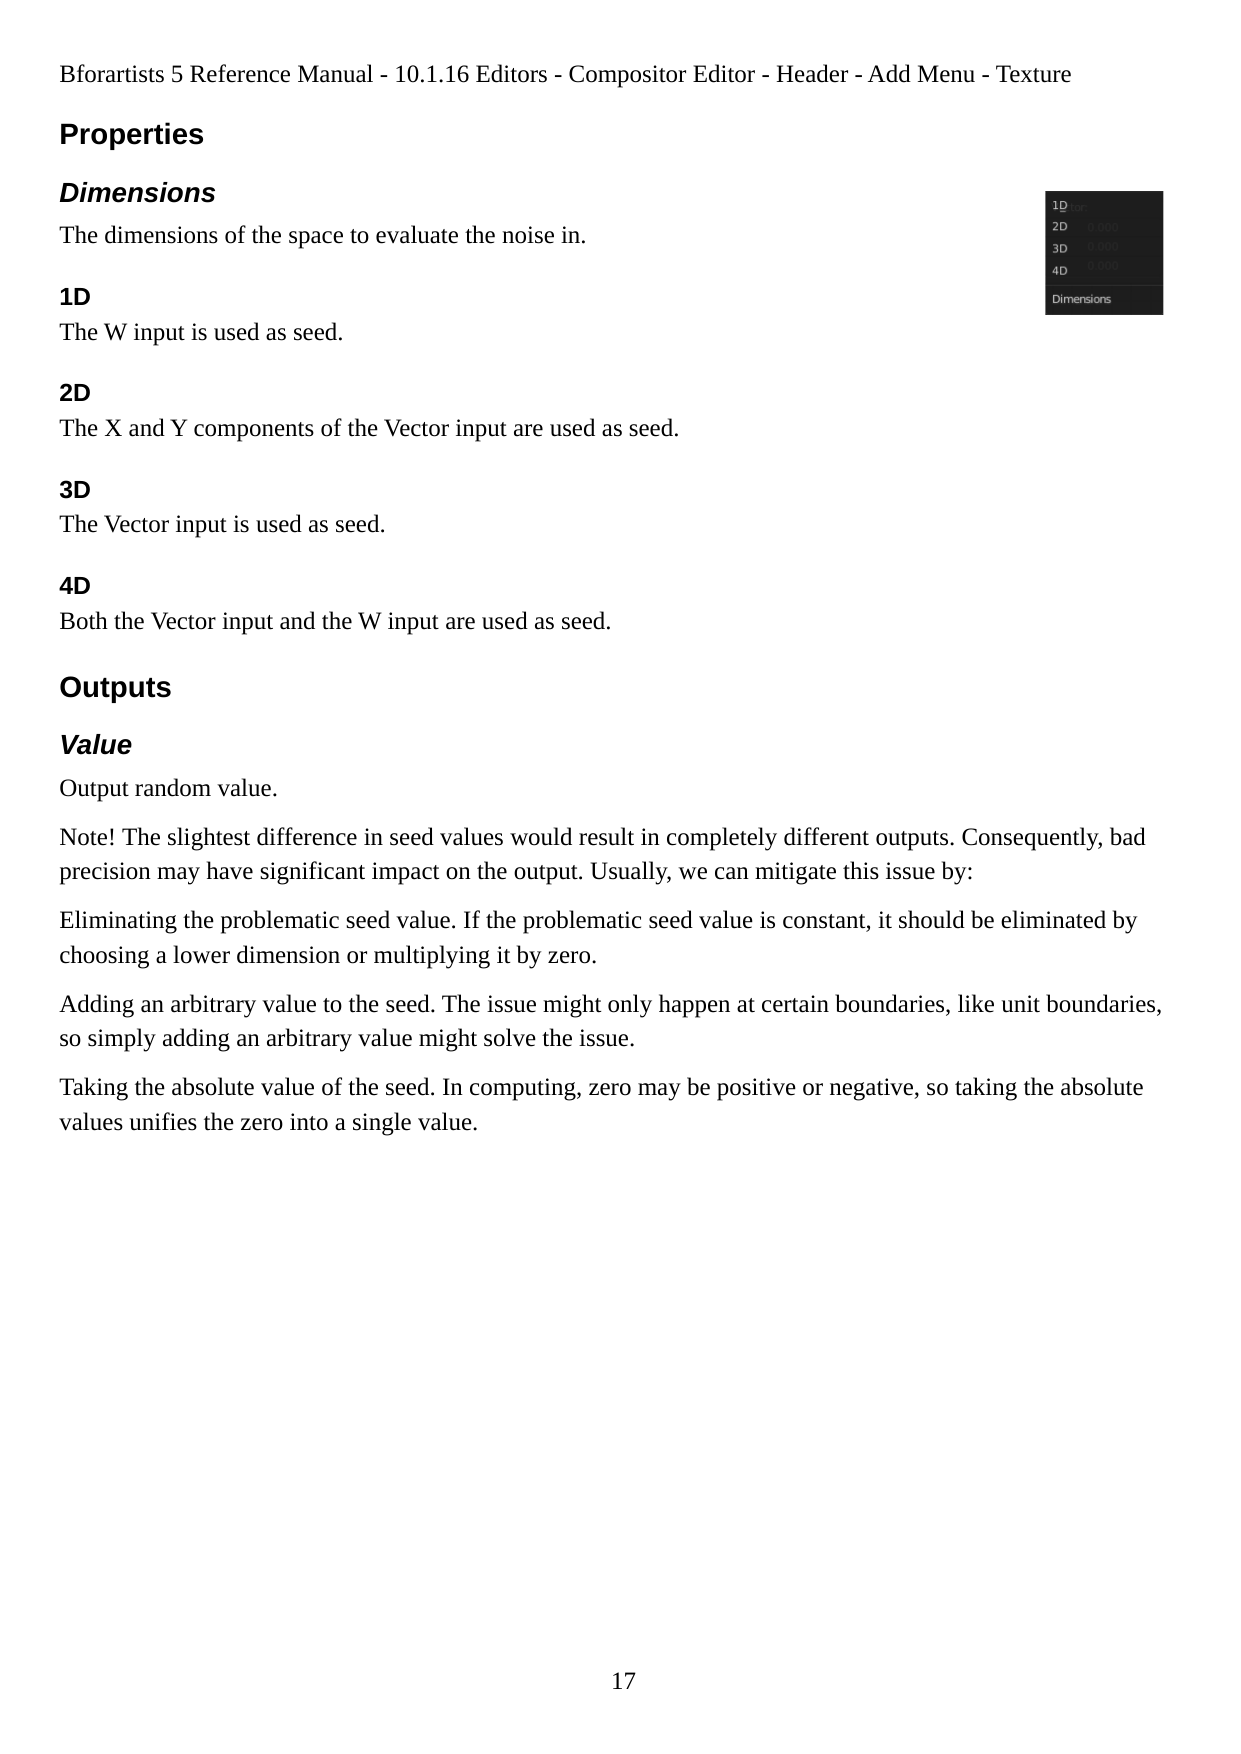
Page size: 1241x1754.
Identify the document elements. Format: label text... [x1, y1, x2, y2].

text Taking the absolute value of the seed. In computing, zero may be positive or negative, so taking the absolute values unifies the zero into a single value. [59, 1072, 1181, 1136]
text The X and Y components of the Vector input are used as seed. [59, 413, 1181, 442]
text Output random value. [59, 773, 1181, 801]
subtitle Dimensions [59, 176, 1181, 208]
text Note! The slightest difference in seed values would result in completely different outputs. Consequently, bad precision may have significant impact on the output. Usually, we can mitigate this issue by: [59, 822, 1181, 885]
subtitle [1164, 282, 1181, 311]
text Both the Vector input and the W input are used as seed. [59, 606, 1181, 634]
subtitle 3D [59, 475, 1181, 503]
text The Vector input is used as seed. [59, 509, 1181, 538]
text Eliminating the problematic seed value. If the problematic seed value is constant, it should be eliminated by choosing a lower dimension or multiplying it by zero. [59, 905, 1181, 968]
subtitle 2D [59, 378, 1181, 407]
text The dimensions of the space to evaluate the noise in. [59, 220, 1045, 249]
subtitle Value [59, 728, 1181, 760]
picture [1045, 191, 1164, 315]
text Adding an arbitrary value to the seed. The issue might only happen at certain boundaries, like unit boundaries, so simply adding an arbitrary value might solve the issue. [59, 989, 1181, 1052]
text The W input is used as seed. [59, 317, 1181, 346]
subtitle Properties [59, 117, 1181, 151]
subtitle 4D [59, 571, 1181, 599]
subtitle Outputs [59, 669, 1181, 703]
subtitle 1D [59, 282, 1045, 311]
